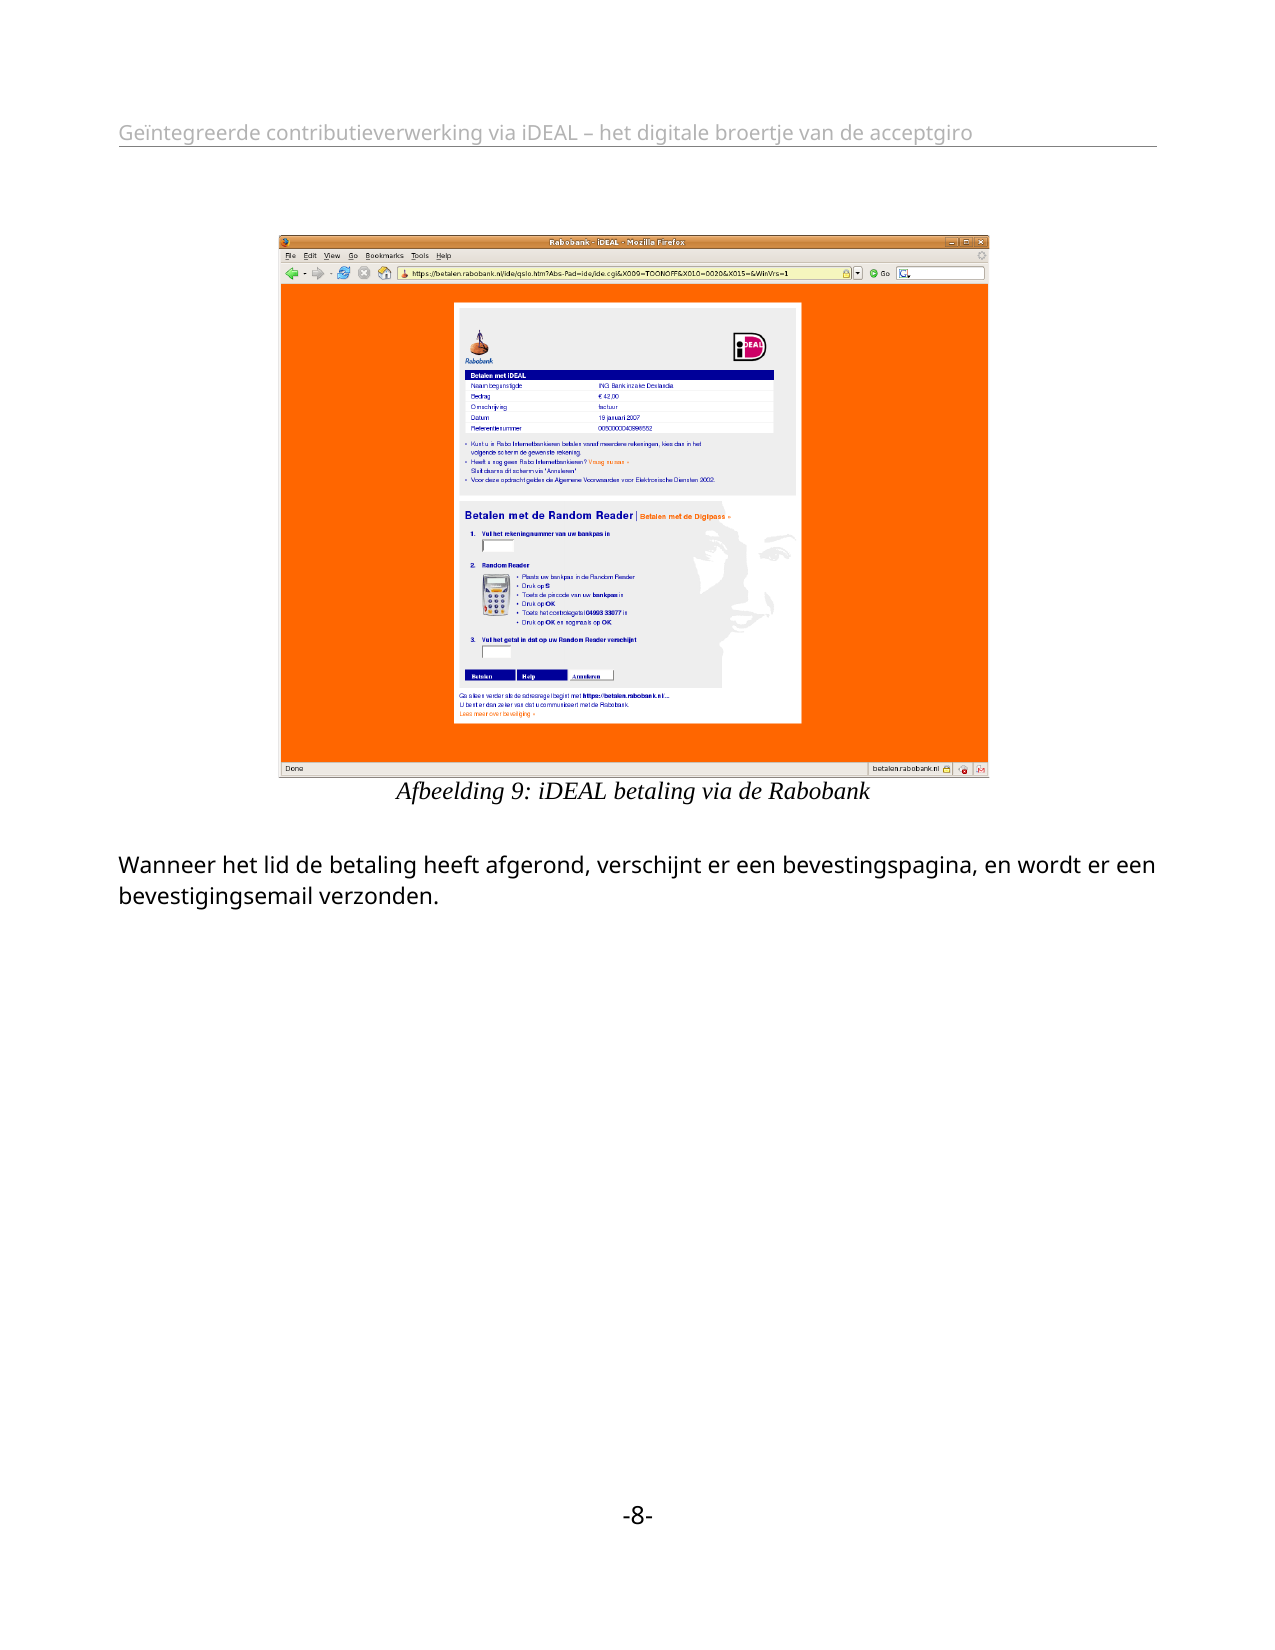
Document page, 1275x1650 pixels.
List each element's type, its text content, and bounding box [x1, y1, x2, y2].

text Wanneer het lid de betaling heeft afgerond, verschijnt er een bevestingspagina, en wordt er een bevestigingsemail verzonden. [118, 849, 1157, 911]
picture [278, 235, 990, 778]
text Afbeelding 9: iDEAL betaling via de Rabobank [279, 778, 989, 805]
